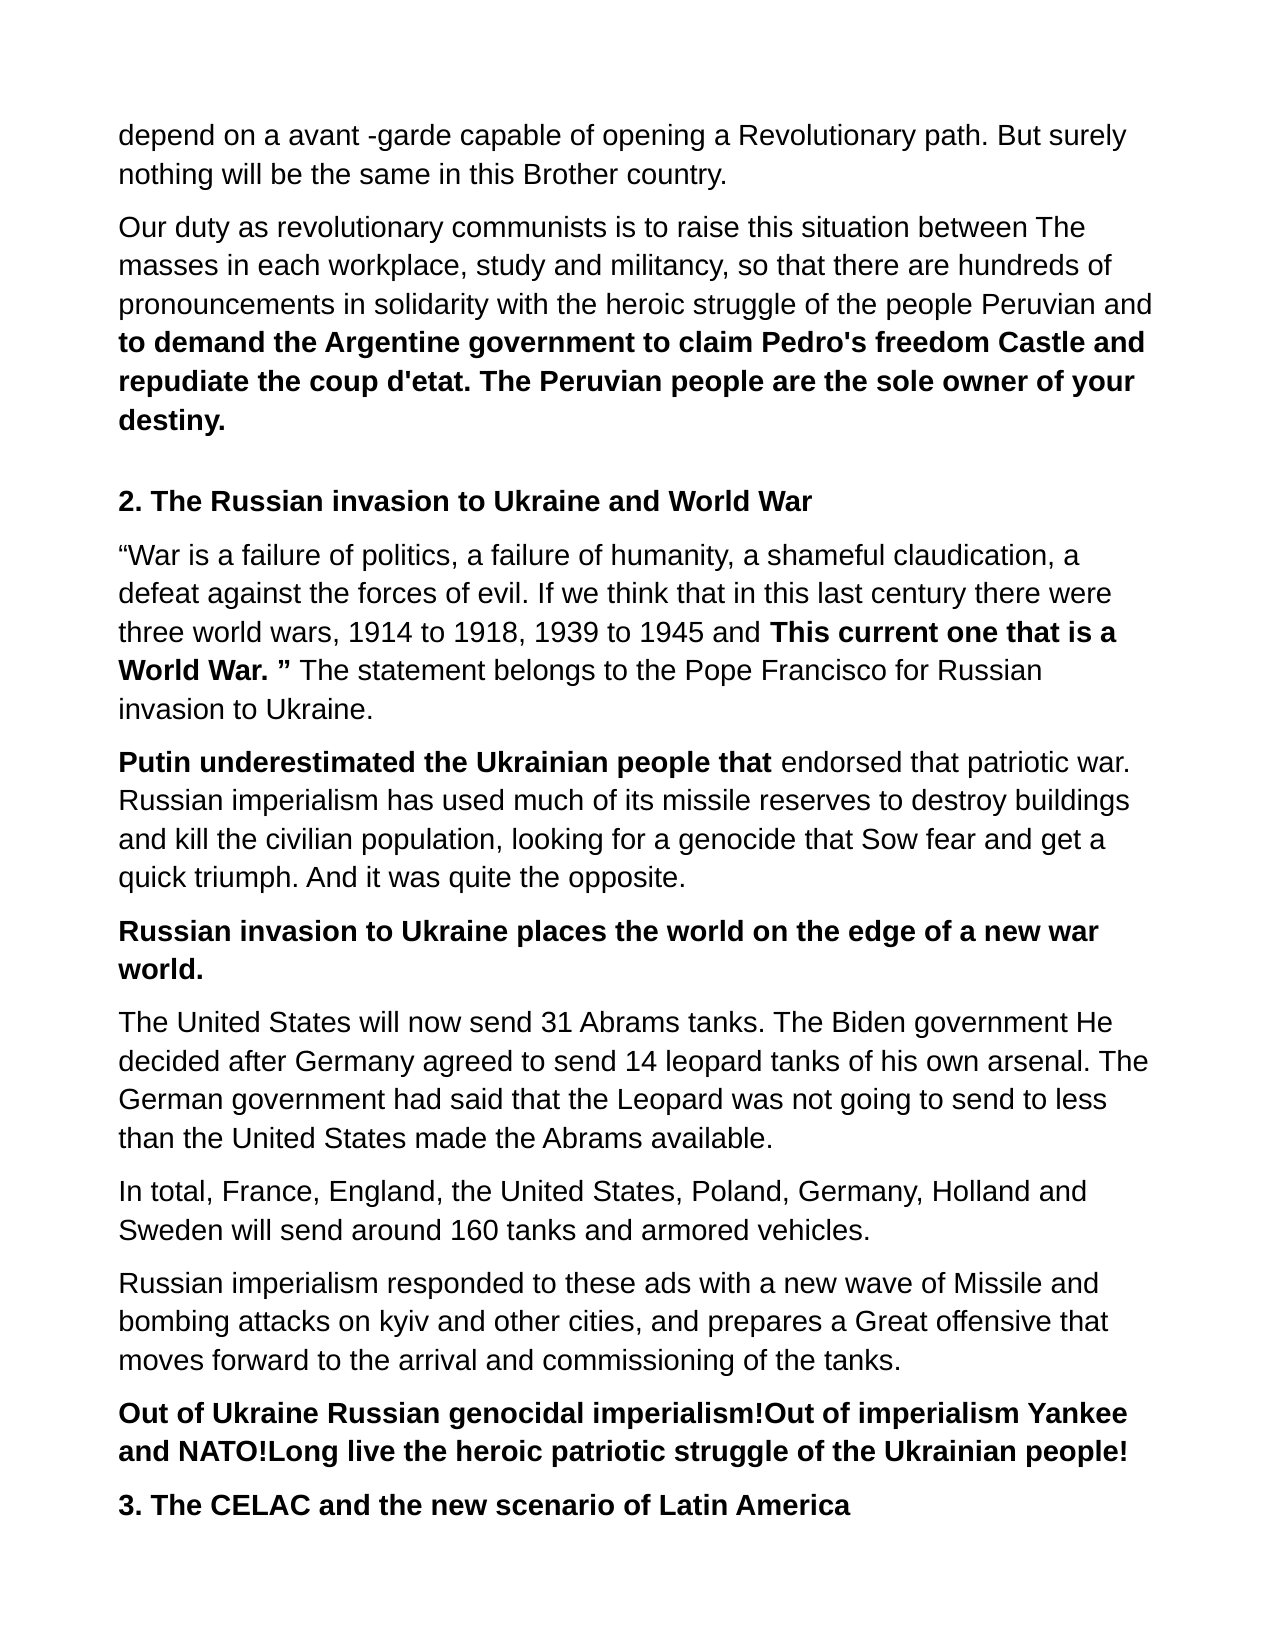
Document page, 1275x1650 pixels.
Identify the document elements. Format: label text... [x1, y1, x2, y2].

text Our duty as revolutionary communists is to raise this situation between The masses in each workplace, study and militancy, so that there are hundreds of pronouncements in solidarity with the heroic struggle of the people Peruvian and to demand the Argentine government to claim Pedro's freedom Castle and repudiate the coup d'etat. The Peruvian people are the sole owner of your destiny. [118, 210, 1157, 436]
text Putin underestimated the Ukrainian people that endorsed that patriotic war. Russian imperialism has used much of its missile reserves to destroy buildings and kill the civilian population, looking for a genocide that Sow fear and get a quick triumph. And it was quite the opposite. [118, 745, 1157, 894]
text Russian imperialism responded to these ads with a new wave of Missile and bombing attacks on kyiv and other cities, and prepares a Great offensive that moves forward to the arrival and commissioning of the tanks. [118, 1266, 1157, 1376]
text Russian invasion to Ukraine places the world on the edge of a new war world. [118, 913, 1157, 986]
text Out of Ukraine Russian genocidal imperialism!Out of imperialism Yankee and NATO!Long live the heroic patriotic struggle of the Ukrainian people! [118, 1396, 1157, 1468]
text “War is a failure of politics, a failure of humanity, a shameful claudication, a defeat against the forces of evil. If we think that in this last century there were three world wars, 1914 to 1918, 1939 to 1945 and This current one that is a World War. ” The statement belongs to the Pope Francisco for Russian invasion to Ukraine. [118, 537, 1157, 725]
text The United States will now send 31 Abrams tanks. The Biden government He decided after Germany agreed to send 14 leopard tanks of his own arsenal. The German government had said that the Leopard was not going to send to less than the United States made the Abrams available. [118, 1005, 1157, 1154]
text In total, France, England, the United States, Poland, Germany, Holland and Sweden will send around 160 tanks and armored vehicles. [118, 1174, 1157, 1246]
text 3. The CELAC and the new scenario of Latin America [118, 1487, 1157, 1521]
text 2. The Russian invasion to Ukraine and World War [118, 484, 1157, 518]
text depend on a avant -garde capable of opening a Revolutionary path. But surely nothing will be the same in this Brother country. [118, 118, 1157, 190]
